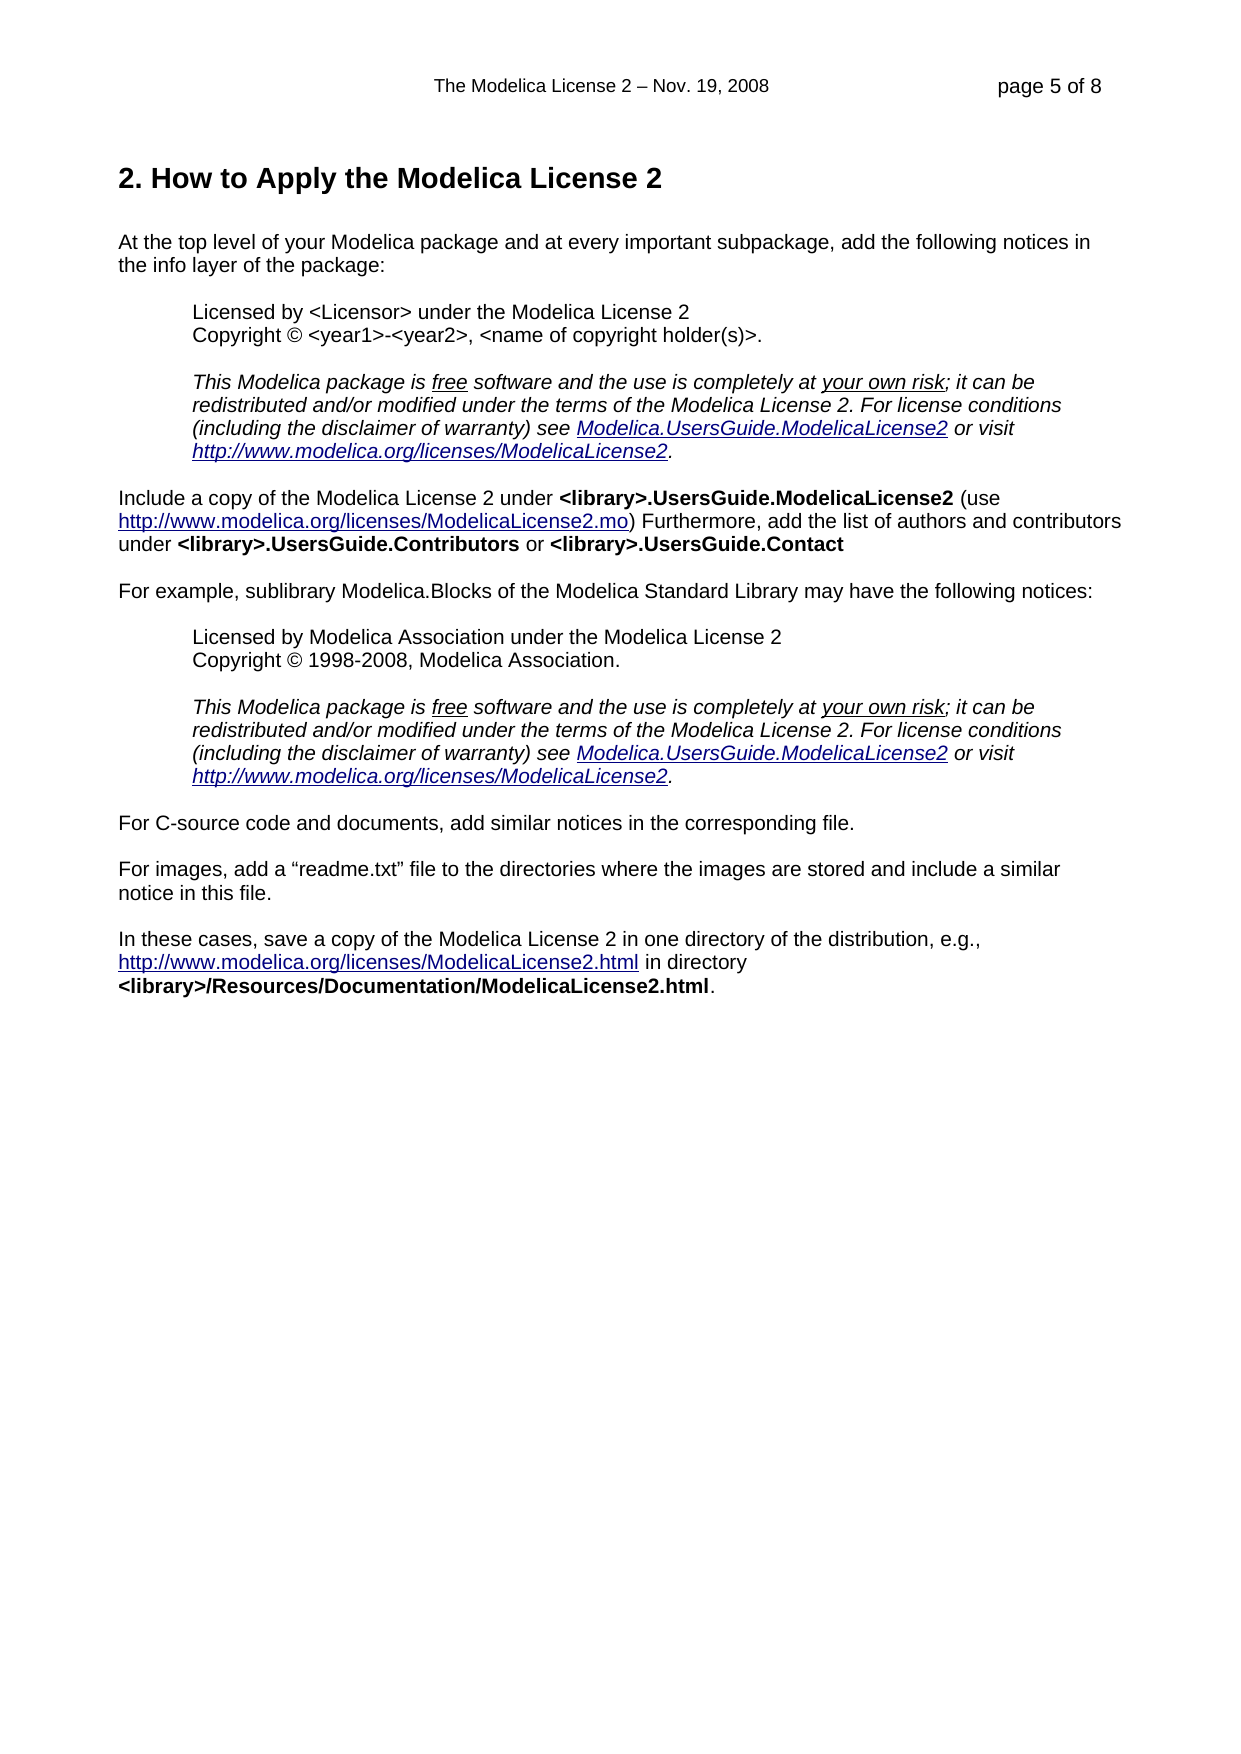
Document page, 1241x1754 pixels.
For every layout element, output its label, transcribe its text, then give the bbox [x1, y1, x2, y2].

text Licensed by <Licensor> under the Modelica License 2 [192, 301, 1122, 324]
text At the top level of your Modelica package and at every important subpackage, add the following notices in the info layer of the package: [118, 231, 1122, 277]
text For example, sublibrary Modelica.Blocks of the Modelica Standard Library may have the following notices: [118, 579, 1122, 602]
subtitle How to Apply the Modelica License 2 [118, 162, 1122, 195]
text This Modelica package is free software and the use is completely at your own risk; it can be redistributed and/or modified under the terms of the Modelica License 2. For license conditions (including the disclaimer of warranty) see Modelica.UsersGuide.ModelicaLicense2 or visit http://www.modelica.org/licenses/ModelicaLicense2. [192, 370, 1122, 463]
text Include a copy of the Modelica License 2 under <library>.UsersGuide.ModelicaLicense2 (use http://www.modelica.org/licenses/ModelicaLicense2.mo) Furthermore, add the list of authors and contributors under <library>.UsersGuide.Contributors or <library>.UsersGuide.Contact [118, 486, 1122, 556]
text This Modelica package is free software and the use is completely at your own risk; it can be redistributed and/or modified under the terms of the Modelica License 2. For license conditions (including the disclaimer of warranty) see Modelica.UsersGuide.ModelicaLicense2 or visit http://www.modelica.org/licenses/ModelicaLicense2. [192, 695, 1122, 788]
text For images, add a “readme.txt” file to the directories where the images are stored and include a similar notice in this file. [118, 858, 1122, 904]
text In these cases, save a copy of the Modelica License 2 in one directory of the distribution, e.g., http://www.modelica.org/licenses/ModelicaLicense2.html in directory <library>/Resources/Documentation/ModelicaLicense2.html. [118, 928, 1122, 997]
text Copyright © 1998-2008, Modelica Association. [192, 649, 1122, 672]
text Licensed by Modelica Association under the Modelica License 2 [192, 626, 1122, 649]
text For C-source code and documents, add similar notices in the corresponding file. [118, 812, 1122, 835]
text Copyright © <year1>-<year2>, <name of copyright holder(s)>. [192, 324, 1122, 347]
